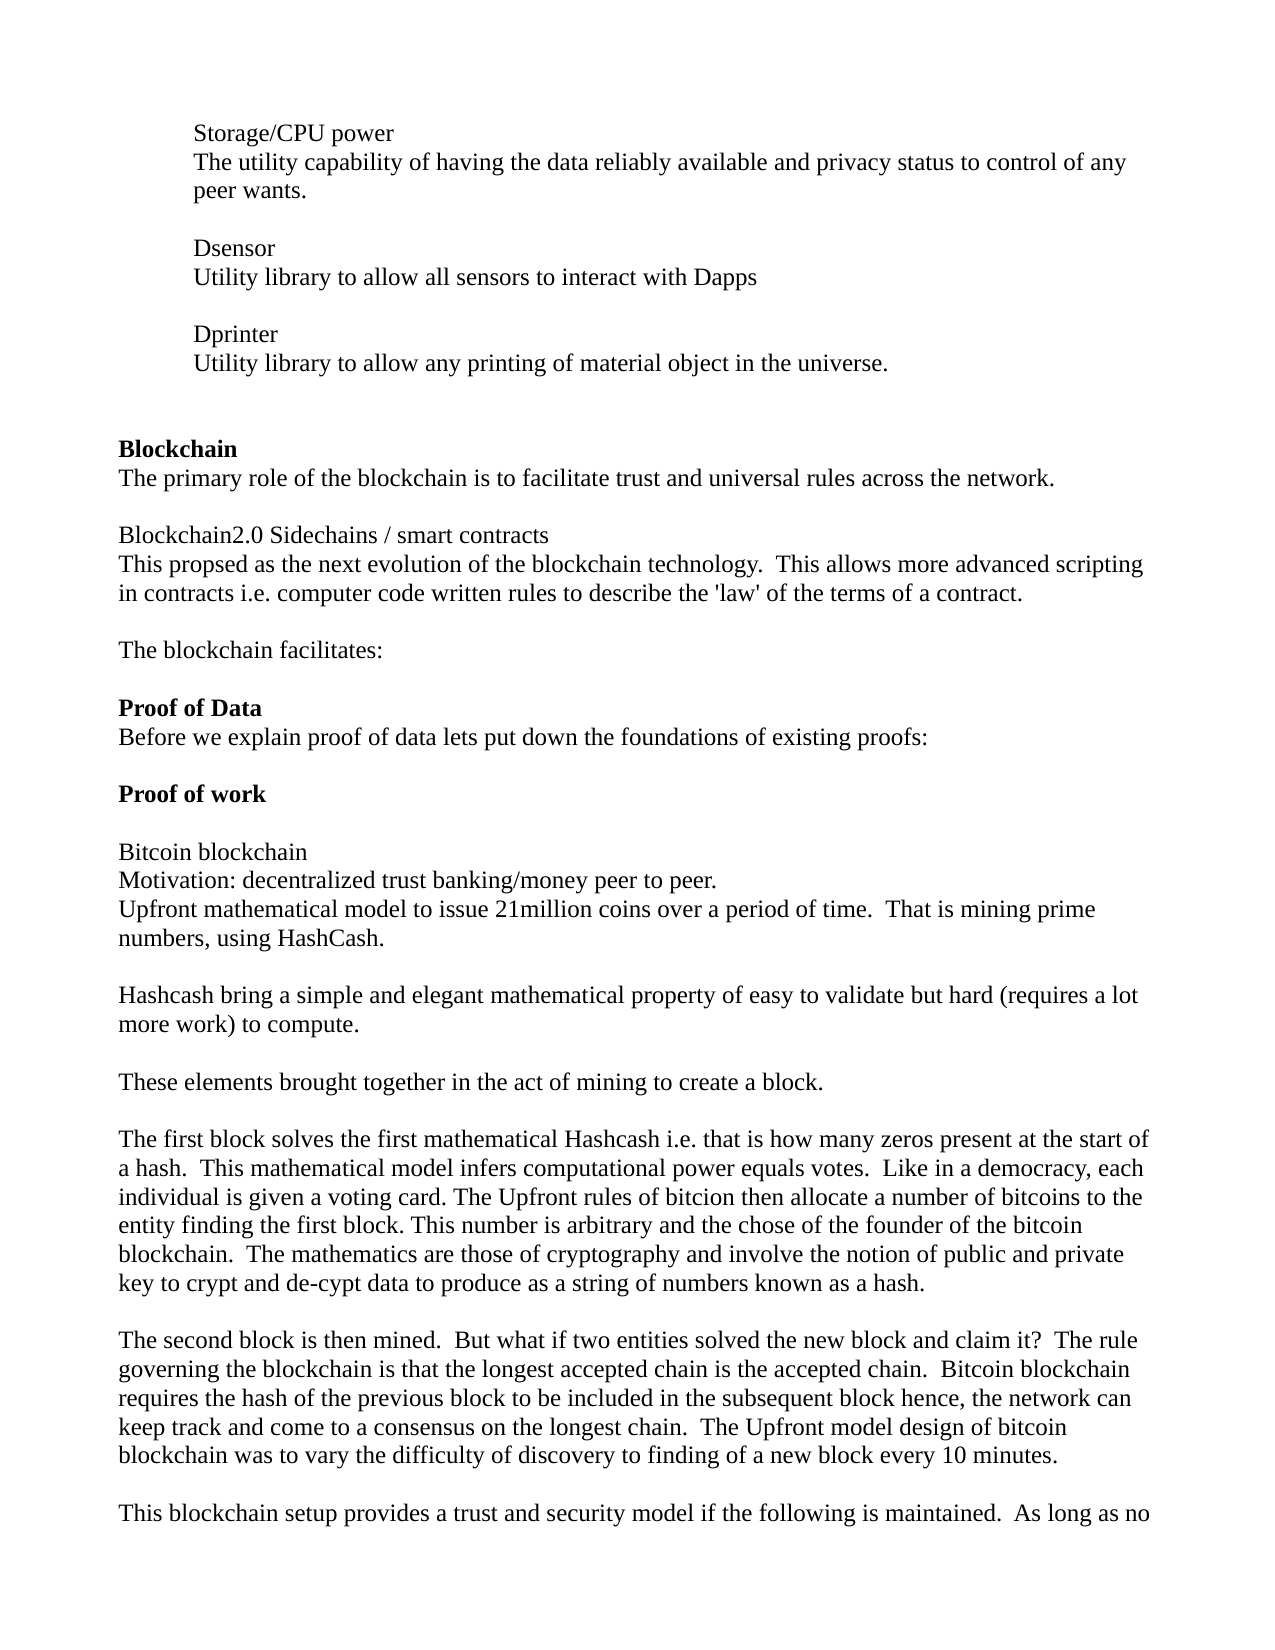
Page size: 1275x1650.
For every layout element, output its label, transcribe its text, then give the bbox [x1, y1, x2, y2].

text Blockchain [118, 434, 1157, 463]
text Bitcoin blockchain [118, 837, 1157, 866]
text Hashcash bring a simple and elegant mathematical property of easy to validate but hard (requires a lot more work) to compute. [118, 981, 1157, 1038]
text The second block is then mined. But what if two entities solved the new block and claim it? The rule governing the blockchain is that the longest accepted chain is the accepted chain. Bitcoin blockchain requires the hash of the previous block to be included in the subsequent block hence, the network can keep track and come to a consensus on the longest chain. The Upfront model design of bitcoin blockchain was to vary the difficulty of discovery to finding of a new block every 10 minutes. [118, 1326, 1157, 1469]
text This propsed as the next evolution of the blockchain technology. This allows more advanced scripting in contracts i.e. computer code written rules to describe the 'law' of the terms of a contract. [118, 549, 1157, 607]
text Dprinter [193, 319, 1157, 348]
text The utility capability of having the data reliably available and privacy status to control of any peer wants. [193, 147, 1157, 204]
text Proof of Data [118, 693, 1157, 722]
text The primary role of the blockchain is to facilitate trust and universal rules across the network. [118, 463, 1157, 492]
text Utility library to allow any printing of material object in the universe. [193, 348, 1157, 377]
text This blockchain setup provides a trust and security model if the following is maintained. As long as no [118, 1498, 1157, 1527]
text Utility library to allow all sensors to interact with Dapps [193, 262, 1157, 291]
text The blockchain facilitates: [118, 636, 1157, 664]
text Dsensor [193, 233, 1157, 262]
text The first block solves the first mathematical Hashcash i.e. that is how many zeros present at the start of a hash. This mathematical model infers computational power equals votes. Like in a democracy, each individual is given a voting card. The Upfront rules of bitcion then allocate a number of bitcoins to the entity finding the first block. This number is arbitrary and the chose of the founder of the bitcoin blockchain. The mathematics are those of cryptography and involve the notion of public and private key to crypt and de-cypt data to produce as a string of numbers known as a hash. [118, 1124, 1157, 1297]
text Storage/CPU power [193, 118, 1157, 147]
text Motivation: decentralized trust banking/money peer to peer. [118, 866, 1157, 894]
text Upfront mathematical model to issue 21million coins over a period of time. That is mining prime numbers, using HashCash. [118, 894, 1157, 952]
text Before we explain proof of data lets put down the foundations of existing proofs: [118, 722, 1157, 751]
text Blockchain2.0 Sidechains / smart contracts [118, 521, 1157, 549]
text Proof of work [118, 779, 1157, 808]
text These elements brought together in the act of mining to create a block. [118, 1067, 1157, 1096]
